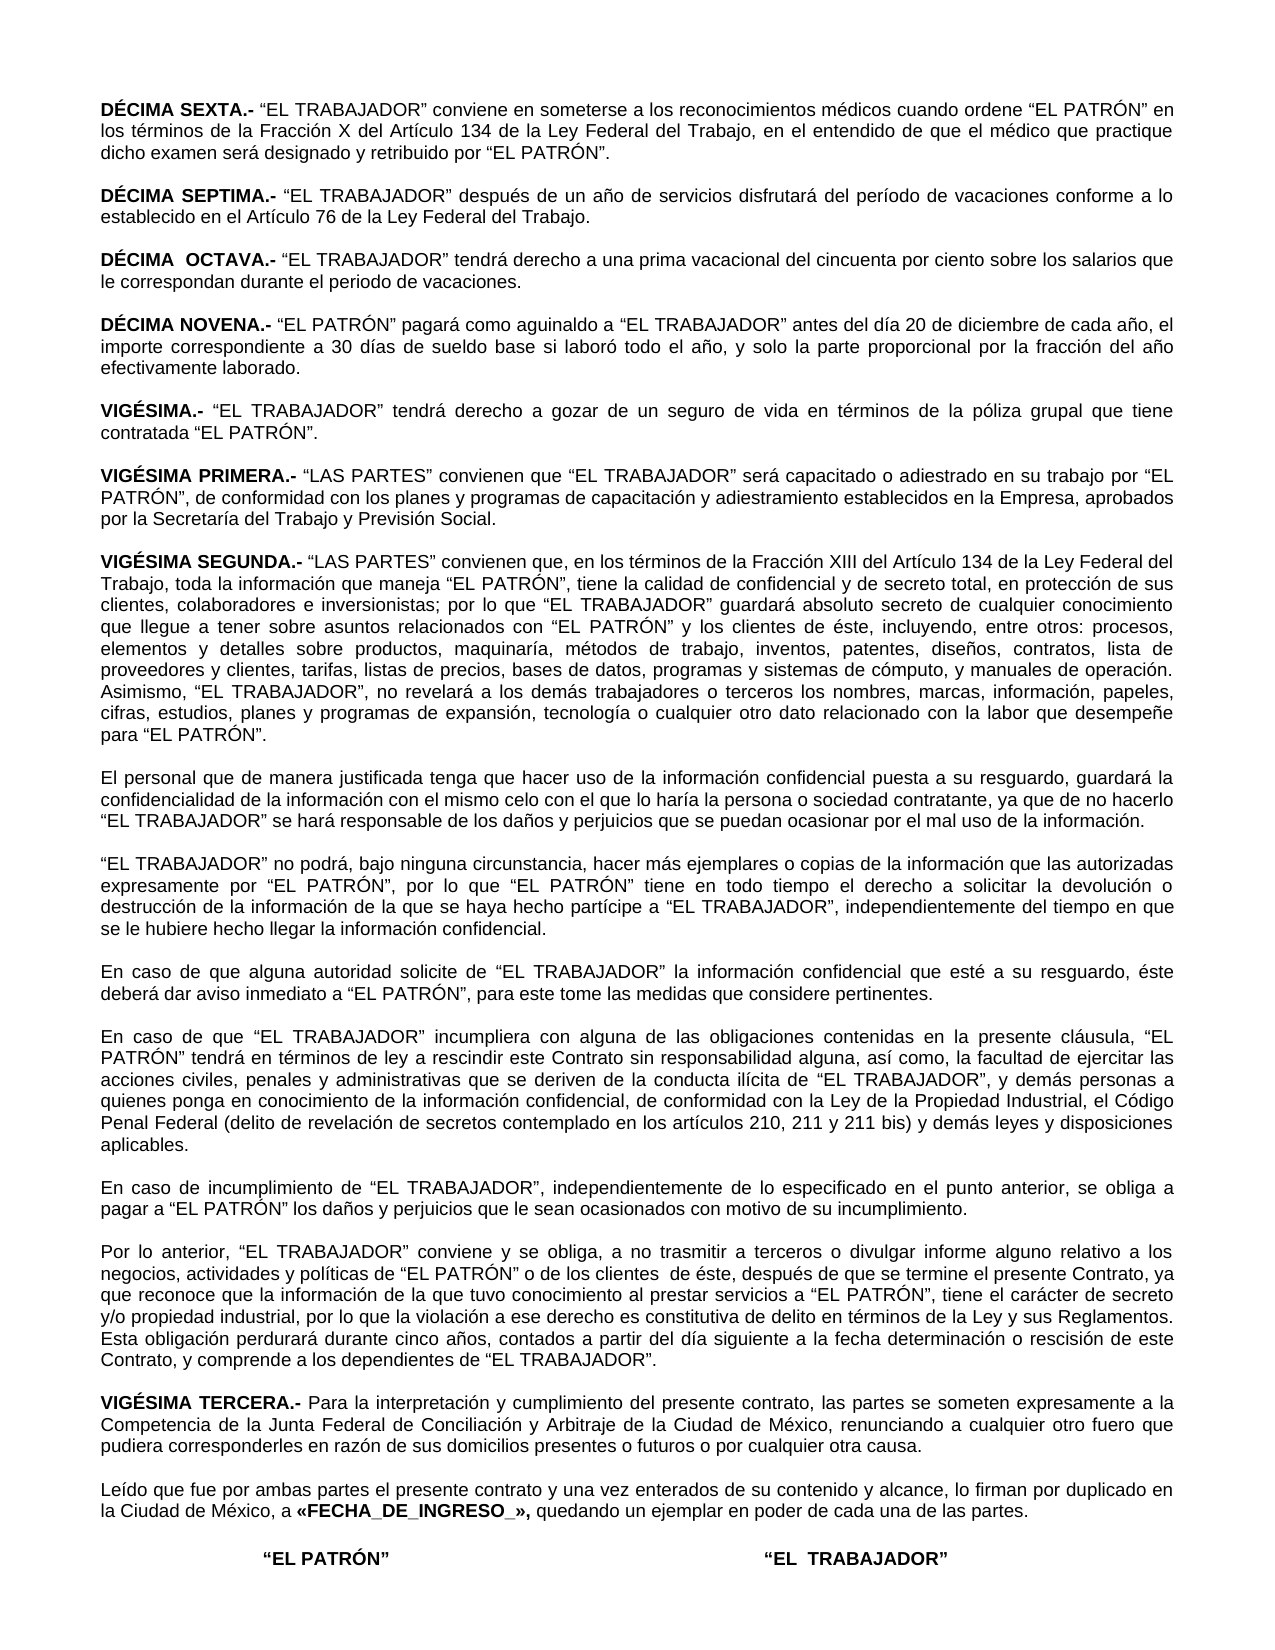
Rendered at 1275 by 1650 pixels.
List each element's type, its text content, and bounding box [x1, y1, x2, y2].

text En caso de incumplimiento de “EL TRABAJADOR”, independientemente de lo especificado en el punto anterior, se obliga a pagar a “EL PATRÓN” los daños y perjuicios que le sean ocasionados con motivo de su incumplimiento. [100, 1176, 1174, 1219]
text DÉCIMA OCTAVA.- “EL TRABAJADOR” tendrá derecho a una prima vacacional del cincuenta por ciento sobre los salarios que le correspondan durante el periodo de vacaciones. [100, 249, 1174, 292]
text VIGÉSIMA.- “EL TRABAJADOR” tendrá derecho a gozar de un seguro de vida en términos de la póliza grupal que tiene contratada “EL PATRÓN”. [100, 400, 1174, 443]
text En caso de que alguna autoridad solicite de “EL TRABAJADOR” la información confidencial que esté a su resguardo, éste deberá dar aviso inmediato a “EL PATRÓN”, para este tome las medidas que considere pertinentes. [100, 961, 1174, 1004]
text Leído que fue por ambas partes el presente contrato y una vez enterados de su contenido y alcance, lo firman por duplicado en la Ciudad de México, a «FECHA_DE_INGRESO_», quedando un ejemplar en poder de cada una de las partes. [100, 1478, 1174, 1521]
text VIGÉSIMA TERCERA.- Para la interpretación y cumplimiento del presente contrato, las partes se someten expresamente a la Competencia de la Junta Federal de Conciliación y Arbitraje de la Ciudad de México, renunciando a cualquier otro fuero que pudiera corresponderles en razón de sus domicilios presentes o futuros o por cualquier otra causa. [100, 1392, 1174, 1457]
text DÉCIMA NOVENA.- “EL PATRÓN” pagará como aguinaldo a “EL TRABAJADOR” antes del día 20 de diciembre de cada año, el importe correspondiente a 30 días de sueldo base si laboró todo el año, y solo la parte proporcional por la fracción del año efectivamente laborado. [100, 314, 1174, 379]
table_header “EL PATRÓN” [89, 1543, 563, 1573]
text VIGÉSIMA SEGUNDA.- “LAS PARTES” convienen que, en los términos de la Fracción XIII del Artículo 134 de la Ley Federal del Trabajo, toda la información que maneja “EL PATRÓN”, tiene la calidad de confidencial y de secreto total, en protección de sus clientes, colaboradores e inversionistas; por lo que “EL TRABAJADOR” guardará absoluto secreto de cualquier conocimiento que llegue a tener sobre asuntos relacionados con “EL PATRÓN” y los clientes de éste, incluyendo, entre otros: procesos, elementos y detalles sobre productos, maquinaría, métodos de trabajo, inventos, patentes, diseños, contratos, lista de proveedores y clientes, tarifas, listas de precios, bases de datos, programas y sistemas de cómputo, y manuales de operación. Asimismo, “EL TRABAJADOR”, no revelará a los demás trabajadores o terceros los nombres, marcas, información, papeles, cifras, estudios, planes y programas de expansión, tecnología o cualquier otro dato relacionado con la labor que desempeñe para “EL PATRÓN”. [100, 551, 1174, 745]
text “EL TRABAJADOR” no podrá, bajo ninguna circunstancia, hacer más ejemplares o copias de la información que las autorizadas expresamente por “EL PATRÓN”, por lo que “EL PATRÓN” tiene en todo tiempo el derecho a solicitar la devolución o destrucción de la información de la que se haya hecho partícipe a “EL TRABAJADOR”, independientemente del tiempo en que se le hubiere hecho llegar la información confidencial. [100, 853, 1174, 939]
text En caso de que “EL TRABAJADOR” incumpliera con alguna de las obligaciones contenidas en la presente cláusula, “EL PATRÓN” tendrá en términos de ley a rescindir este Contrato sin responsabilidad alguna, así como, la facultad de ejercitar las acciones civiles, penales y administrativas que se deriven de la conducta ilícita de “EL TRABAJADOR”, y demás personas a quienes ponga en conocimiento de la información confidencial, de conformidad con la Ley de la Propiedad Industrial, el Código Penal Federal (delito de revelación de secretos contemplado en los artículos 210, 211 y 211 bis) y demás leyes y disposiciones aplicables. [100, 1026, 1174, 1155]
text Por lo anterior, “EL TRABAJADOR” conviene y se obliga, a no trasmitir a terceros o divulgar informe alguno relativo a los negocios, actividades y políticas de “EL PATRÓN” o de los clientes de éste, después de que se termine el presente Contrato, ya que reconoce que la información de la que tuvo conocimiento al prestar servicios a “EL PATRÓN”, tiene el carácter de secreto y/o propiedad industrial, por lo que la violación a ese derecho es constitutiva de delito en términos de la Ley y sus Reglamentos. Esta obligación perdurará durante cinco años, contados a partir del día siguiente a la fecha determinación o rescisión de este Contrato, y comprende a los dependientes de “EL TRABAJADOR”. [100, 1241, 1174, 1371]
text DÉCIMA SEXTA.- “EL TRABAJADOR” conviene en someterse a los reconocimientos médicos cuando ordene “EL PATRÓN” en los términos de la Fracción X del Artículo 134 de la Ley Federal del Trabajo, en el entendido de que el médico que practique dicho examen será designado y retribuido por “EL PATRÓN”. [100, 98, 1174, 163]
text DÉCIMA SEPTIMA.- “EL TRABAJADOR” después de un año de servicios disfrutará del período de vacaciones conforme a lo establecido en el Artículo 76 de la Ley Federal del Trabajo. [100, 184, 1174, 228]
text El personal que de manera justificada tenga que hacer uso de la información confidencial puesta a su resguardo, guardará la confidencialidad de la información con el mismo celo con el que lo haría la persona o sociedad contratante, ya que de no hacerlo “EL TRABAJADOR” se hará responsable de los daños y perjuicios que se puedan ocasionar por el mal uso de la información. [100, 767, 1174, 831]
text VIGÉSIMA PRIMERA.- “LAS PARTES” convienen que “EL TRABAJADOR” será capacitado o adiestrado en su trabajo por “EL PATRÓN”, de conformidad con los planes y programas de capacitación y adiestramiento establecidos en la Empresa, aprobados por la Secretaría del Trabajo y Previsión Social. [100, 465, 1174, 529]
table_header “EL TRABAJADOR” [563, 1543, 1149, 1573]
